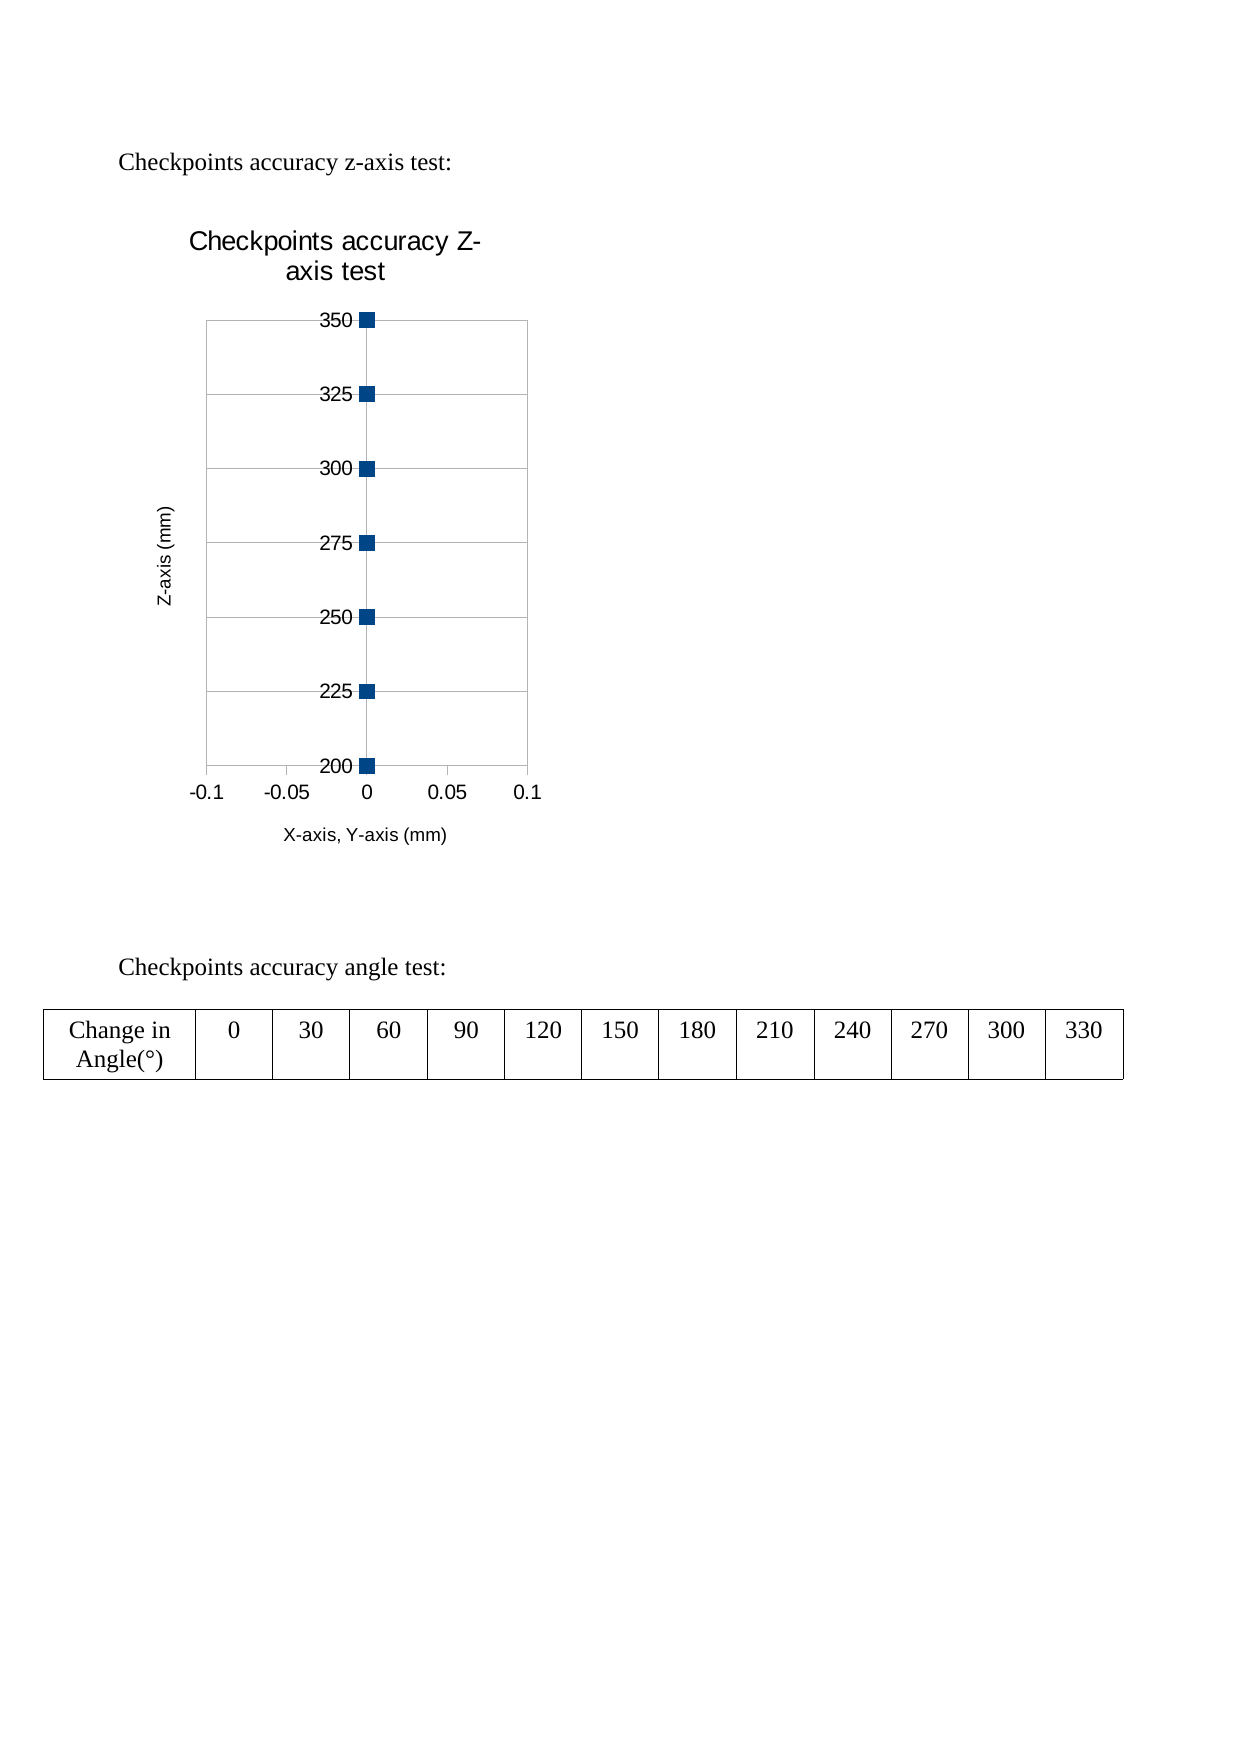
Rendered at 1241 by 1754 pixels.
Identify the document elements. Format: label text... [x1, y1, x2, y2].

table_header 300 [969, 1010, 1045, 1078]
table_header 0 [196, 1010, 272, 1078]
table_header 150 [582, 1010, 658, 1078]
table_header Change in Angle(°) [44, 1010, 195, 1078]
table_header 180 [659, 1010, 736, 1078]
table_header 240 [815, 1010, 891, 1078]
table_header 90 [428, 1010, 504, 1078]
table_header 210 [737, 1010, 814, 1078]
table_header 120 [505, 1010, 581, 1078]
text Checkpoints accuracy angle test: [118, 952, 1122, 981]
table_header 270 [892, 1010, 968, 1078]
text Checkpoints accuracy z-axis test: [118, 147, 1122, 176]
table_header 60 [350, 1010, 427, 1078]
table_header 30 [273, 1010, 349, 1078]
table_header 330 [1046, 1010, 1123, 1078]
